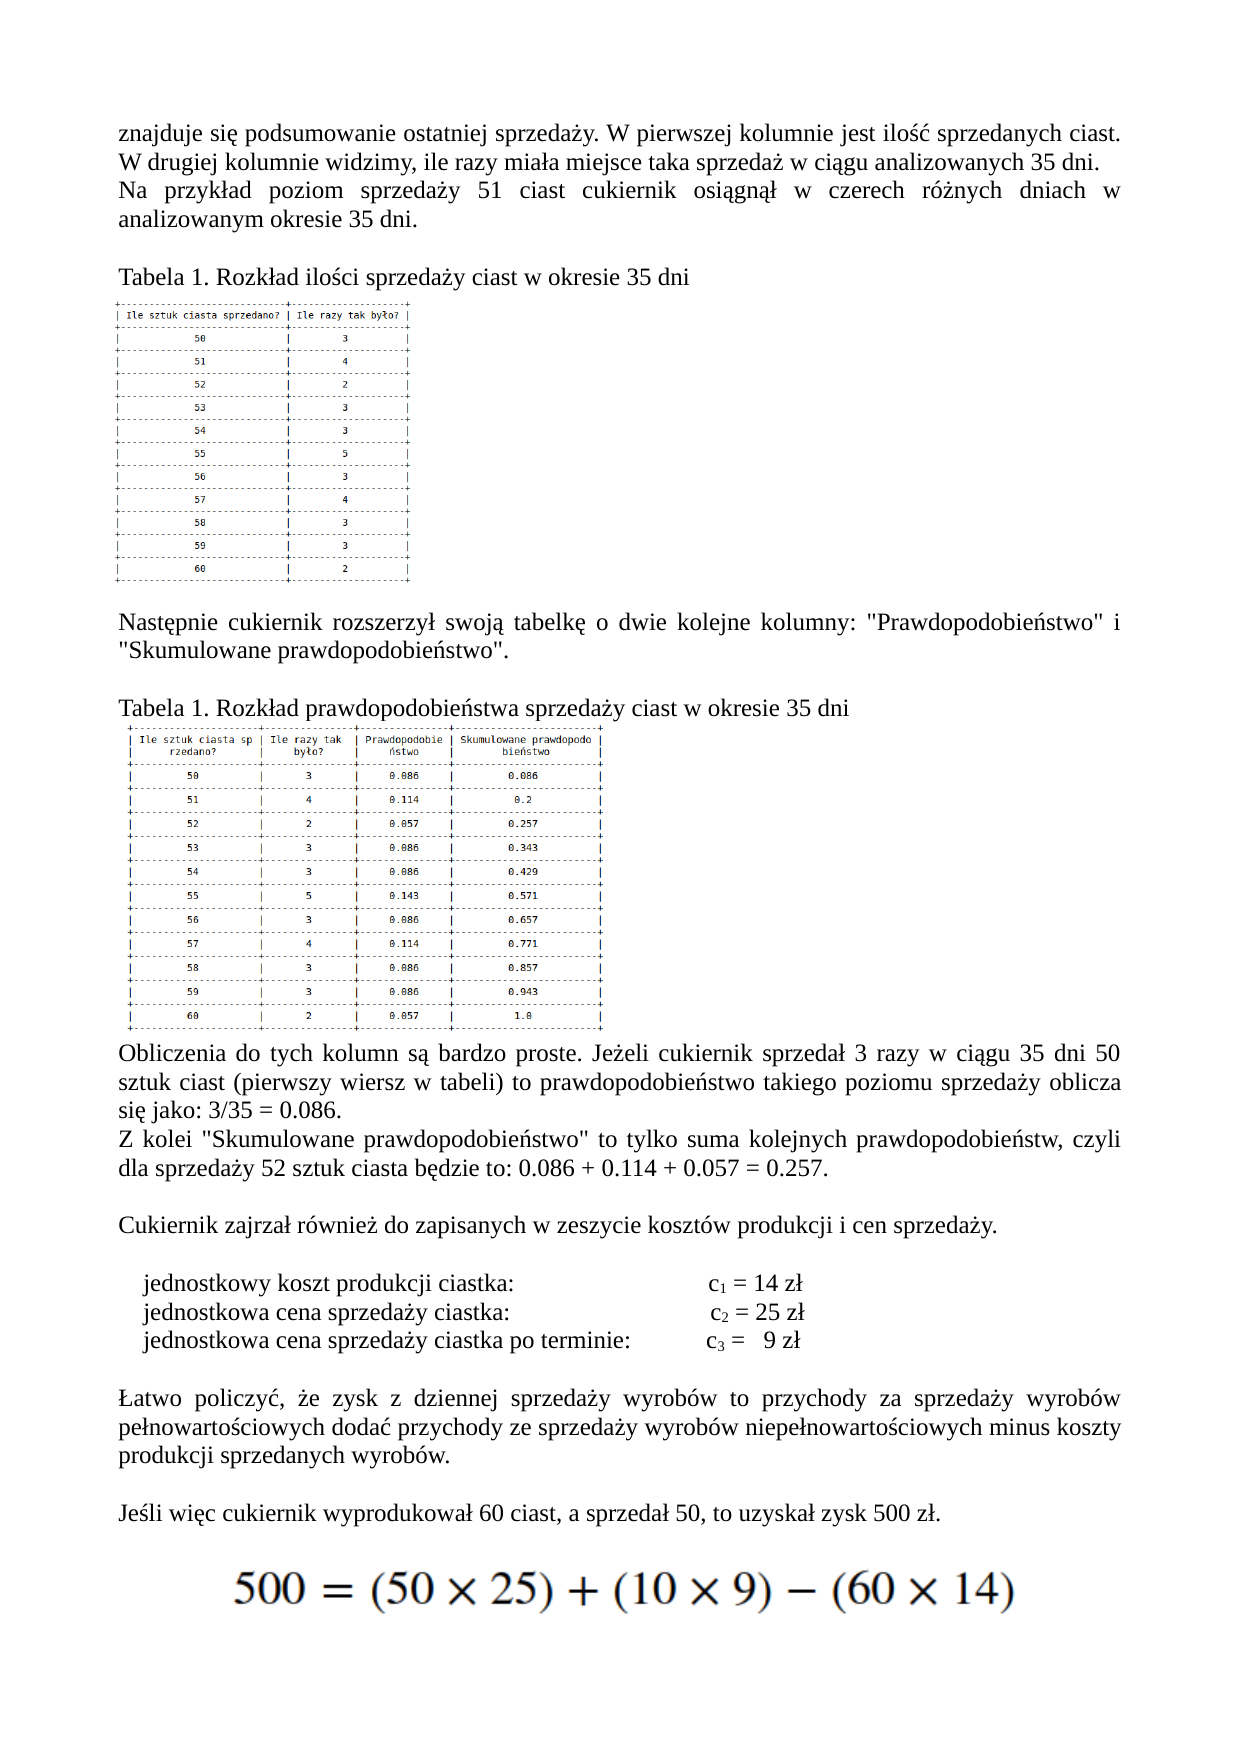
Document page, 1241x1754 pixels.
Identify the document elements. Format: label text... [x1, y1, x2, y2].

picture [122, 721, 607, 1031]
text Tabela 1. Rozkład ilości sprzedaży ciast w okresie 35 dni [118, 262, 1122, 291]
text znajduje się podsumowanie ostatniej sprzedaży. W pierwszej kolumnie jest ilość sprzedanych ciast. W drugiej kolumnie widzimy, ile razy miała miejsce taka sprzedaż w ciągu analizowanych 35 dni. [118, 118, 1122, 176]
text Obliczenia do tych kolumn są bardzo proste. Jeżeli cukiernik sprzedał 3 razy w ciągu 35 dni 50 sztuk ciast (pierwszy wiersz w tabeli) to prawdopodobieństwo takiego poziomu sprzedaży oblicza się jako: 3/35 = 0.086. [118, 1038, 1122, 1124]
text Następnie cukiernik rozszerzył swoją tabelkę o dwie kolejne kolumny: "Prawdopodobieństwo" i "Skumulowane prawdopodobieństwo". [118, 607, 1122, 664]
picture [217, 1555, 1024, 1620]
text Na przykład poziom sprzedaży 51 ciast cukiernik osiągnął w czerech różnych dniach w analizowanym okresie 35 dni. [118, 176, 1122, 233]
text Tabela 1. Rozkład prawdopodobieństwa sprzedaży ciast w okresie 35 dni [118, 693, 1122, 722]
text Jeśli więc cukiernik wyprodukował 60 ciast, a sprzedał 50, to uzyskał zysk 500 zł. [118, 1498, 1122, 1527]
text jednostkowy koszt produkcji ciastka: c1 = 14 zł [118, 1268, 1122, 1297]
text jednostkowa cena sprzedaży ciastka po terminie: c3 = 9 zł [118, 1326, 1122, 1354]
text Cukiernik zajrzał również do zapisanych w zeszycie kosztów produkcji i cen sprzedaży. [118, 1211, 1122, 1239]
text Łatwo policzyć, że zysk z dziennej sprzedaży wyrobów to przychody za sprzedaży wyrobów pełnowartościowych dodać przychody ze sprzedaży wyrobów niepełnowartościowych minus koszty produkcji sprzedanych wyrobów. [118, 1383, 1122, 1469]
text Z kolei "Skumulowane prawdopodobieństwo" to tylko suma kolejnych prawdopodobieństw, czyli dla sprzedaży 52 sztuk ciasta będzie to: 0.086 + 0.114 + 0.057 = 0.257. [118, 1124, 1122, 1182]
picture [109, 300, 412, 587]
text jednostkowa cena sprzedaży ciastka: c2 = 25 zł [118, 1297, 1122, 1326]
